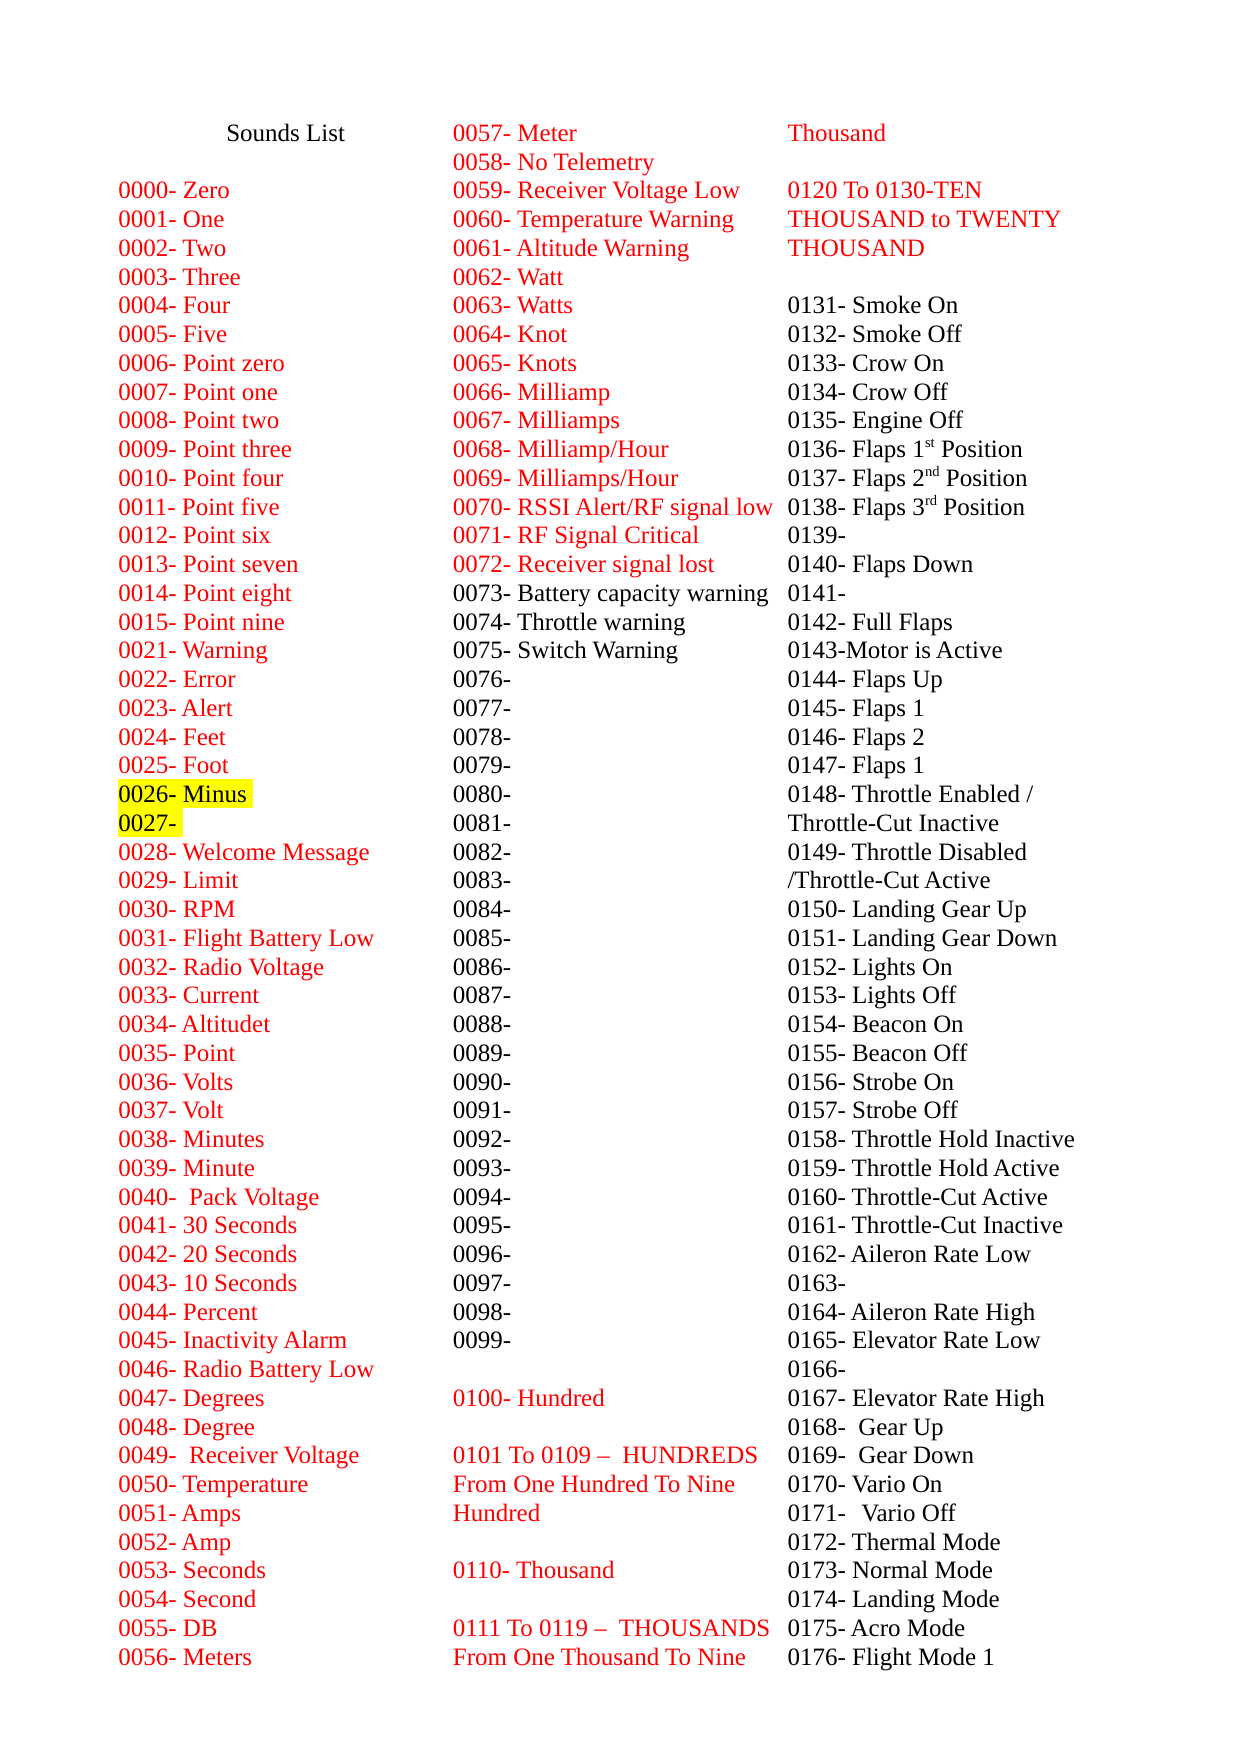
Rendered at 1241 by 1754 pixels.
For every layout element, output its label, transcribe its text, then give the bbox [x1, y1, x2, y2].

text 0080- [453, 779, 787, 808]
text 0120 To 0130-TEN THOUSAND to TWENTY THOUSAND [787, 176, 1122, 262]
text 0078- [453, 722, 787, 751]
text 0132- Smoke Off [787, 319, 1122, 348]
text 0094- [453, 1182, 787, 1211]
text 0009- Point three [118, 434, 453, 463]
text 0139- [787, 521, 1122, 549]
text 0173- Normal Mode [787, 1556, 1122, 1584]
text 0027- [118, 808, 453, 837]
text 0163- [787, 1268, 1122, 1297]
text 0140- Flaps Down [787, 549, 1122, 578]
text 0069- Milliamps/Hour [453, 463, 787, 492]
text 0157- Strobe Off [787, 1096, 1122, 1124]
text 0059- Receiver Voltage Low [453, 176, 787, 204]
text 0077- [453, 693, 787, 722]
text 0014- Point eight [118, 578, 453, 607]
text 0159- Throttle Hold Active [787, 1153, 1122, 1182]
text 0087- [453, 981, 787, 1009]
text 0155- Beacon Off [787, 1038, 1122, 1067]
text 0158- Throttle Hold Inactive [787, 1124, 1122, 1153]
text 0161- Throttle-Cut Inactive [787, 1211, 1122, 1239]
text 0072- Receiver signal lost [453, 549, 787, 578]
text 0165- Elevator Rate Low [787, 1326, 1122, 1354]
text 0039- Minute [118, 1153, 453, 1182]
text 0082- [453, 837, 787, 866]
text 0136- Flaps 1st Position [787, 434, 1122, 463]
text 0066- Milliamp [453, 377, 787, 406]
text 0083- [453, 866, 787, 894]
text 0001- One [118, 204, 453, 233]
text 0053- Seconds [118, 1556, 453, 1584]
text 0176- Flight Mode 1 [787, 1642, 1122, 1671]
text 0090- [453, 1067, 787, 1096]
text 0071- RF Signal Critical [453, 521, 787, 549]
text 0154- Beacon On [787, 1009, 1122, 1038]
text 0035- Point [118, 1038, 453, 1067]
text 0029- Limit [118, 866, 453, 894]
text 0058- No Telemetry [453, 147, 787, 176]
text 0148- Throttle Enabled / Throttle-Cut Inactive [787, 779, 1122, 837]
text 0054- Second [118, 1584, 453, 1613]
text 0145- Flaps 1 [787, 693, 1122, 722]
text 0065- Knots [453, 348, 787, 377]
text 0111 To 0119 – THOUSANDS From One Thousand To Nine [453, 1613, 787, 1671]
text 0043- 10 Seconds [118, 1268, 453, 1297]
text 0046- Radio Battery Low [118, 1354, 453, 1383]
text 0022- Error [118, 664, 453, 693]
text 0042- 20 Seconds [118, 1239, 453, 1268]
text 0063- Watts [453, 291, 787, 319]
text 0174- Landing Mode [787, 1584, 1122, 1613]
text 0051- Amps [118, 1498, 453, 1527]
text 0110- Thousand [453, 1556, 787, 1584]
text 0045- Inactivity Alarm [118, 1326, 453, 1354]
text 0081- [453, 808, 787, 837]
text 0036- Volts [118, 1067, 453, 1096]
text 0135- Engine Off [787, 406, 1122, 434]
text 0170- Vario On [787, 1469, 1122, 1498]
text 0038- Minutes [118, 1124, 453, 1153]
text 0050- Temperature [118, 1469, 453, 1498]
text 0032- Radio Voltage [118, 952, 453, 981]
text 0021- Warning [118, 636, 453, 664]
text 0160- Throttle-Cut Active [787, 1182, 1122, 1211]
text 0052- Amp [118, 1527, 453, 1556]
text 0044- Percent [118, 1297, 453, 1326]
text 0064- Knot [453, 319, 787, 348]
text 0028- Welcome Message [118, 837, 453, 866]
text 0144- Flaps Up [787, 664, 1122, 693]
text 0097- [453, 1268, 787, 1297]
text 0004- Four [118, 291, 453, 319]
text 0008- Point two [118, 406, 453, 434]
text 0172- Thermal Mode [787, 1527, 1122, 1556]
text 0005- Five [118, 319, 453, 348]
text 0026- Minus [118, 779, 453, 808]
text 0152- Lights On [787, 952, 1122, 981]
text 0086- [453, 952, 787, 981]
text 0047- Degrees [118, 1383, 453, 1412]
text 0101 To 0109 – HUNDREDS From One Hundred To Nine Hundred [453, 1441, 787, 1527]
text 0070- RSSI Alert/RF signal low [453, 492, 787, 521]
text 0146- Flaps 2 [787, 722, 1122, 751]
text 0137- Flaps 2nd Position [787, 463, 1122, 492]
text 0048- Degree [118, 1412, 453, 1441]
text 0099- [453, 1326, 787, 1354]
text 0143-Motor is Active [787, 636, 1122, 664]
text 0153- Lights Off [787, 981, 1122, 1009]
text 0037- Volt [118, 1096, 453, 1124]
text 0015- Point nine [118, 607, 453, 636]
text 0092- [453, 1124, 787, 1153]
text 0156- Strobe On [787, 1067, 1122, 1096]
text 0003- Three [118, 262, 453, 291]
text 0084- [453, 894, 787, 923]
text 0062- Watt [453, 262, 787, 291]
text 0149- Throttle Disabled /Throttle-Cut Active [787, 837, 1122, 894]
text 0031- Flight Battery Low [118, 923, 453, 952]
text 0096- [453, 1239, 787, 1268]
text 0057- Meter [453, 118, 787, 147]
text 0147- Flaps 1 [787, 751, 1122, 779]
text 0134- Crow Off [787, 377, 1122, 406]
text 0013- Point seven [118, 549, 453, 578]
text 0068- Milliamp/Hour [453, 434, 787, 463]
text 0133- Crow On [787, 348, 1122, 377]
text 0041- 30 Seconds [118, 1211, 453, 1239]
text 0171- Vario Off [787, 1498, 1122, 1527]
text 0075- Switch Warning [453, 636, 787, 664]
text 0006- Point zero [118, 348, 453, 377]
text 0166- [787, 1354, 1122, 1383]
text 0138- Flaps 3rd Position [787, 492, 1122, 521]
text 0088- [453, 1009, 787, 1038]
text 0030- RPM [118, 894, 453, 923]
text 0076- [453, 664, 787, 693]
text 0093- [453, 1153, 787, 1182]
text 0141- [787, 578, 1122, 607]
text 0150- Landing Gear Up [787, 894, 1122, 923]
text 0024- Feet [118, 722, 453, 751]
text 0061- Altitude Warning [453, 233, 787, 262]
text Sounds List [118, 118, 453, 147]
text 0151- Landing Gear Down [787, 923, 1122, 952]
text 0079- [453, 751, 787, 779]
text 0164- Aileron Rate High [787, 1297, 1122, 1326]
text 0095- [453, 1211, 787, 1239]
text 0055- DB [118, 1613, 453, 1642]
text 0067- Milliamps [453, 406, 787, 434]
text 0162- Aileron Rate Low [787, 1239, 1122, 1268]
text 0049- Receiver Voltage [118, 1441, 453, 1469]
text 0073- Battery capacity warning [453, 578, 787, 607]
text 0007- Point one [118, 377, 453, 406]
text 0167- Elevator Rate High [787, 1383, 1122, 1412]
text 0131- Smoke On [787, 291, 1122, 319]
text 0060- Temperature Warning [453, 204, 787, 233]
text 0098- [453, 1297, 787, 1326]
text 0169- Gear Down [787, 1441, 1122, 1469]
text 0023- Alert [118, 693, 453, 722]
text 0000- Zero [118, 176, 453, 204]
text 0010- Point four [118, 463, 453, 492]
text 0033- Current [118, 981, 453, 1009]
text 0168- Gear Up [787, 1412, 1122, 1441]
text 0091- [453, 1096, 787, 1124]
text Thousand [787, 118, 1122, 147]
text 0025- Foot [118, 751, 453, 779]
text 0011- Point five [118, 492, 453, 521]
text 0089- [453, 1038, 787, 1067]
text 0175- Acro Mode [787, 1613, 1122, 1642]
text 0002- Two [118, 233, 453, 262]
text 0085- [453, 923, 787, 952]
text 0142- Full Flaps [787, 607, 1122, 636]
text 0040- Pack Voltage [118, 1182, 453, 1211]
text 0074- Throttle warning [453, 607, 787, 636]
text 0056- Meters [118, 1642, 453, 1671]
text 0100- Hundred [453, 1383, 787, 1412]
text 0012- Point six [118, 521, 453, 549]
text 0034- Altitudet [118, 1009, 453, 1038]
